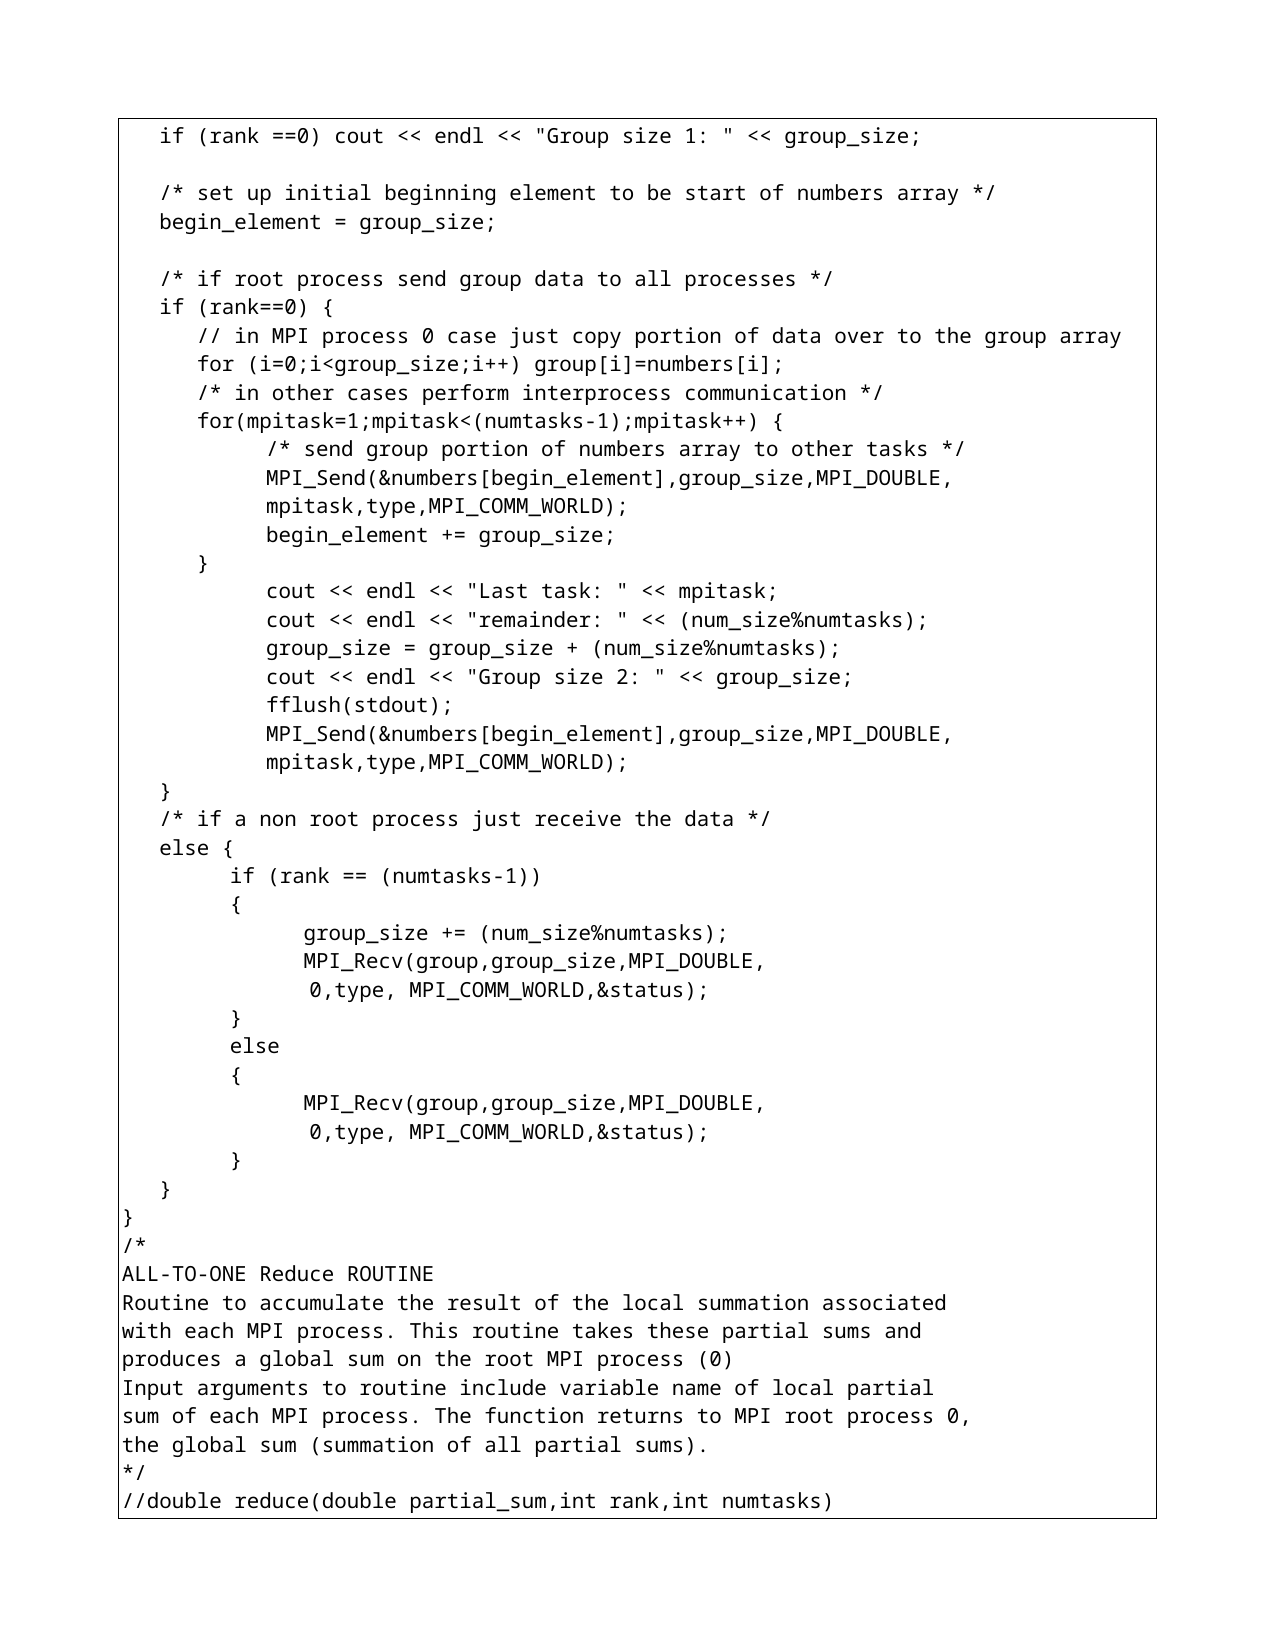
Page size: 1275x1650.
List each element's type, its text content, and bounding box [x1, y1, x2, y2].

text */ [119, 1455, 1156, 1483]
text with each MPI process. This routine takes these partial sums and [119, 1312, 1156, 1341]
text Input arguments to routine include variable name of local partial [119, 1369, 1156, 1398]
text cout << endl << "Group size 2: " << group_size; [119, 658, 1156, 687]
text } [119, 772, 1156, 801]
text } [119, 545, 1156, 573]
text for (i=0;i<group_size;i++) group[i]=numbers[i]; [119, 346, 1156, 374]
text } [119, 1199, 1156, 1227]
text { [119, 1057, 1156, 1085]
text MPI_Recv(group,group_size,MPI_DOUBLE, [119, 1085, 1156, 1113]
text } [119, 1170, 1156, 1199]
text /* set up initial beginning element to be start of numbers array */ [119, 175, 1156, 203]
text 0,type, MPI_COMM_WORLD,&status); [119, 1113, 1156, 1142]
text group_size += (num_size%numtasks); [119, 914, 1156, 943]
text /* [119, 1227, 1156, 1256]
text /* send group portion of numbers array to other tasks */ [119, 431, 1156, 459]
text fflush(stdout); [119, 687, 1156, 715]
text if (rank==0) { [119, 289, 1156, 317]
text group_size = group_size + (num_size%numtasks); [119, 630, 1156, 658]
text /* if a non root process just receive the data */ [119, 801, 1156, 829]
text MPI_Send(&numbers[begin_element],group_size,MPI_DOUBLE, [119, 459, 1156, 488]
text cout << endl << "Last task: " << mpitask; [119, 573, 1156, 602]
text begin_element += group_size; [119, 516, 1156, 545]
text begin_element = group_size; [119, 203, 1156, 235]
text { [119, 886, 1156, 914]
text Routine to accumulate the result of the local summation associated [119, 1284, 1156, 1312]
text MPI_Send(&numbers[begin_element],group_size,MPI_DOUBLE, [119, 715, 1156, 744]
text 0,type, MPI_COMM_WORLD,&status); [119, 971, 1156, 1000]
text } [119, 1142, 1156, 1170]
text cout << endl << "remainder: " << (num_size%numtasks); [119, 602, 1156, 630]
text produces a global sum on the root MPI process (0) [119, 1341, 1156, 1369]
text sum of each MPI process. The function returns to MPI root process 0, [119, 1398, 1156, 1426]
text // in MPI process 0 case just copy portion of data over to the group array [119, 317, 1156, 346]
text mpitask,type,MPI_COMM_WORLD); [119, 744, 1156, 772]
text else [119, 1028, 1156, 1057]
text /* in other cases perform interprocess communication */ [119, 374, 1156, 402]
text MPI_Recv(group,group_size,MPI_DOUBLE, [119, 943, 1156, 971]
text if (rank == (numtasks-1)) [119, 857, 1156, 886]
text } [119, 1000, 1156, 1028]
text ALL-TO-ONE Reduce ROUTINE [119, 1256, 1156, 1284]
text else { [119, 829, 1156, 857]
text mpitask,type,MPI_COMM_WORLD); [119, 488, 1156, 516]
text //double reduce(double partial_sum,int rank,int numtasks) [119, 1483, 1156, 1518]
text the global sum (summation of all partial sums). [119, 1426, 1156, 1455]
text /* if root process send group data to all processes */ [119, 260, 1156, 289]
text if (rank ==0) cout << endl << "Group size 1: " << group_size; [119, 119, 1156, 150]
text for(mpitask=1;mpitask<(numtasks-1);mpitask++) { [119, 402, 1156, 431]
